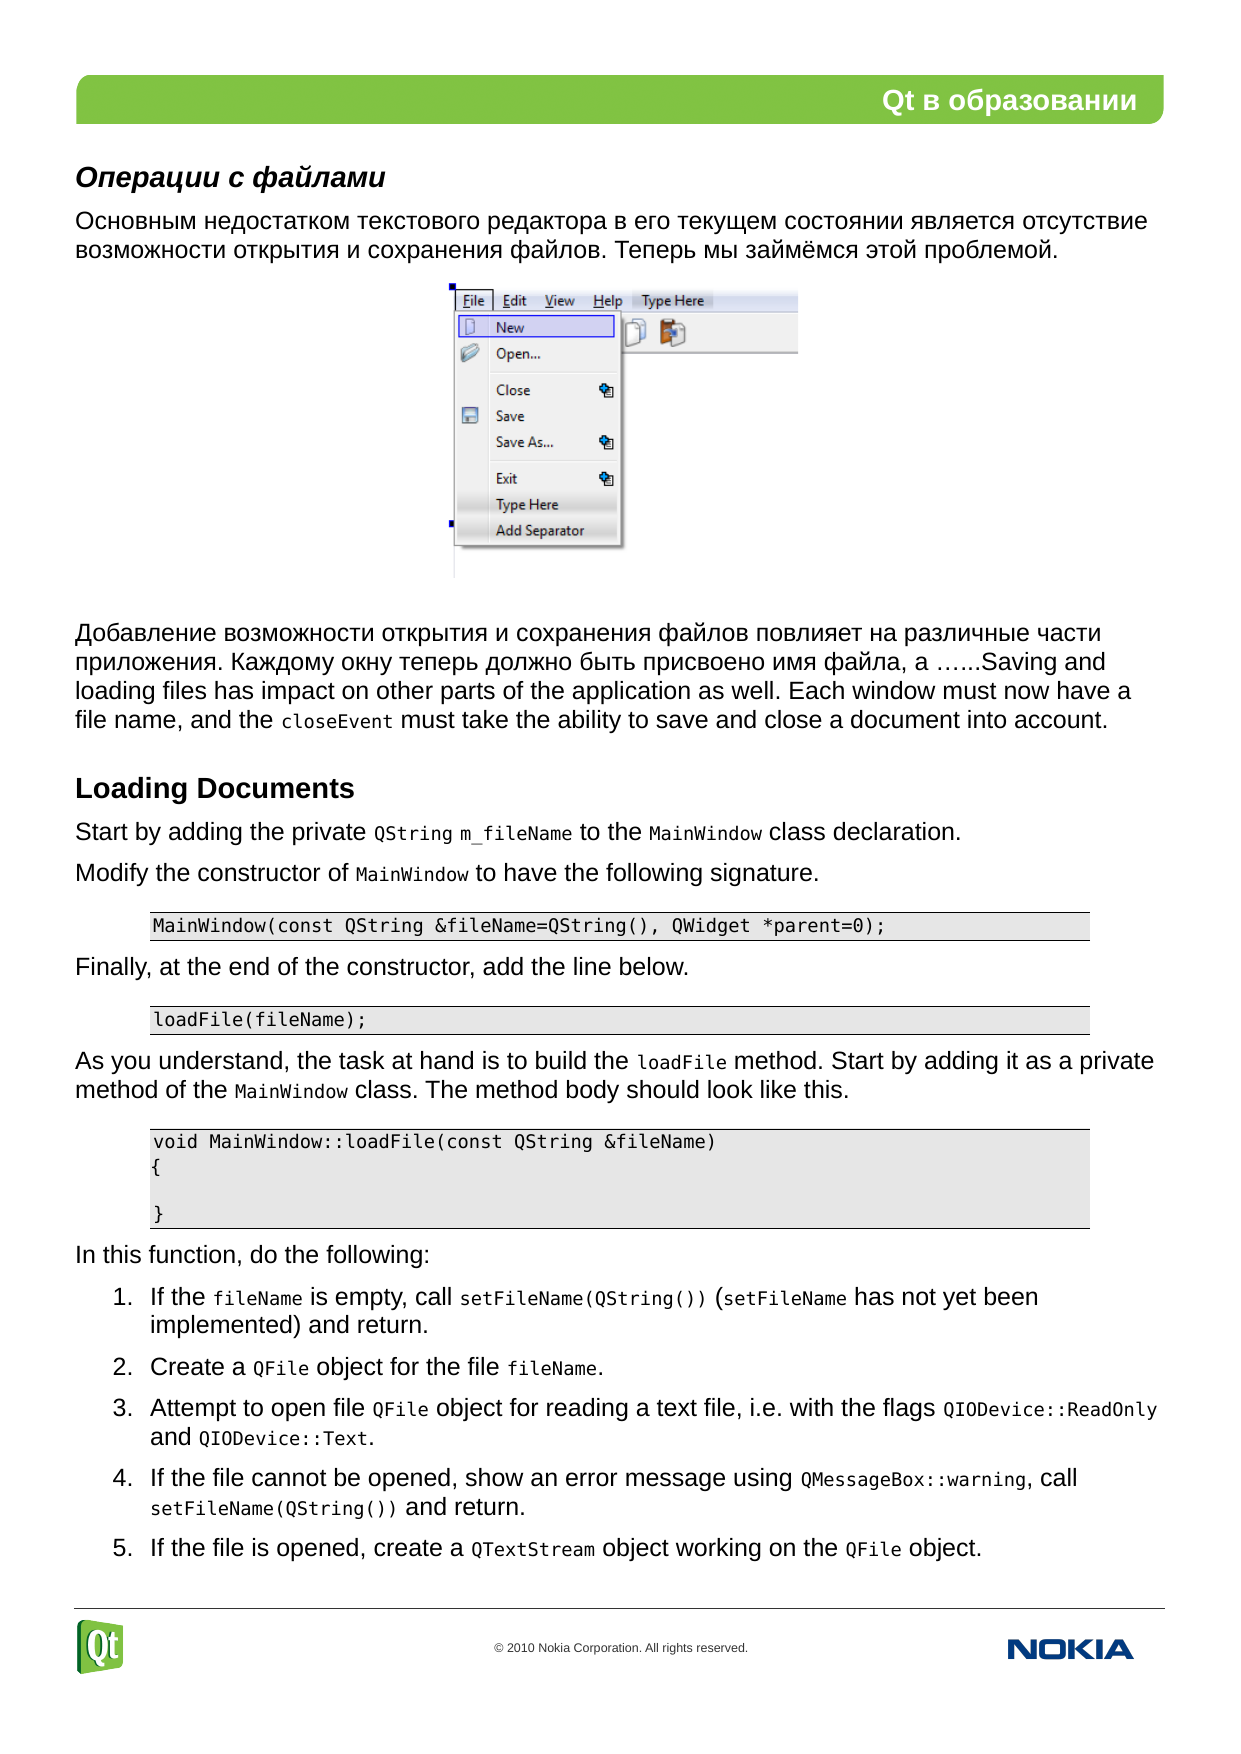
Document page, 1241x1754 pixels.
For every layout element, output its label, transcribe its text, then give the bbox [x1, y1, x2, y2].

text Основным недостатком текстового редактора в его текущем состоянии является отсутствие возможности открытия и сохранения файлов. Теперь мы займёмся этой проблемой. [75, 206, 1165, 263]
subtitle Loading Documents [75, 771, 1165, 804]
text Finally, at the end of the constructor, add the line below. [75, 952, 1165, 981]
list If the fileName is empty, call setFileName(QString()) (setFileName has not yet been implemented) and return. [112, 1282, 1165, 1339]
text } [150, 1200, 1090, 1228]
subtitle Операции с файлами [75, 160, 1165, 193]
text In this function, do the following: [75, 1240, 1165, 1269]
text Добавление возможности открытия и сохранения файлов повлияет на различные части приложения. Каждому окну теперь должно быть присвоено имя файла, а …...Saving and loading files has impact on other parts of the application as well. Each window must now have a file name, and the closeEvent must take the ability to save and close a document into account. [75, 618, 1165, 733]
list Attempt to open file QFile object for reading a text file, i.e. with the flags QIODevice::ReadOnly and QIODevice::Text. [112, 1393, 1165, 1450]
picture [978, 1610, 1164, 1688]
text Start by adding the private QString m_fileName to the MainWindow class declaration. [75, 817, 1165, 846]
picture [73, 1615, 127, 1679]
list If the file is opened, create a QTextStream object working on the QFile object. [112, 1533, 1165, 1562]
list If the file cannot be opened, show an error message using QMessageBox::warning, call setFileName(QString()) and return. [112, 1463, 1165, 1520]
picture [76, 75, 1164, 124]
picture [442, 276, 799, 578]
text loadFile(fileName); [150, 1007, 1090, 1034]
text Modify the constructor of MainWindow to have the following signature. [75, 858, 1165, 887]
text void MainWindow::loadFile(const QString &fileName) [150, 1130, 1090, 1156]
text { [150, 1156, 1090, 1178]
text As you understand, the task at hand is to build the loadFile method. Start by adding it as a private method of the MainWindow class. The method body should look like this. [75, 1046, 1165, 1104]
text MainWindow(const QString &fileName=QString(), QWidget *parent=0); [150, 913, 1090, 940]
list Create a QFile object for the file fileName. [112, 1352, 1165, 1380]
